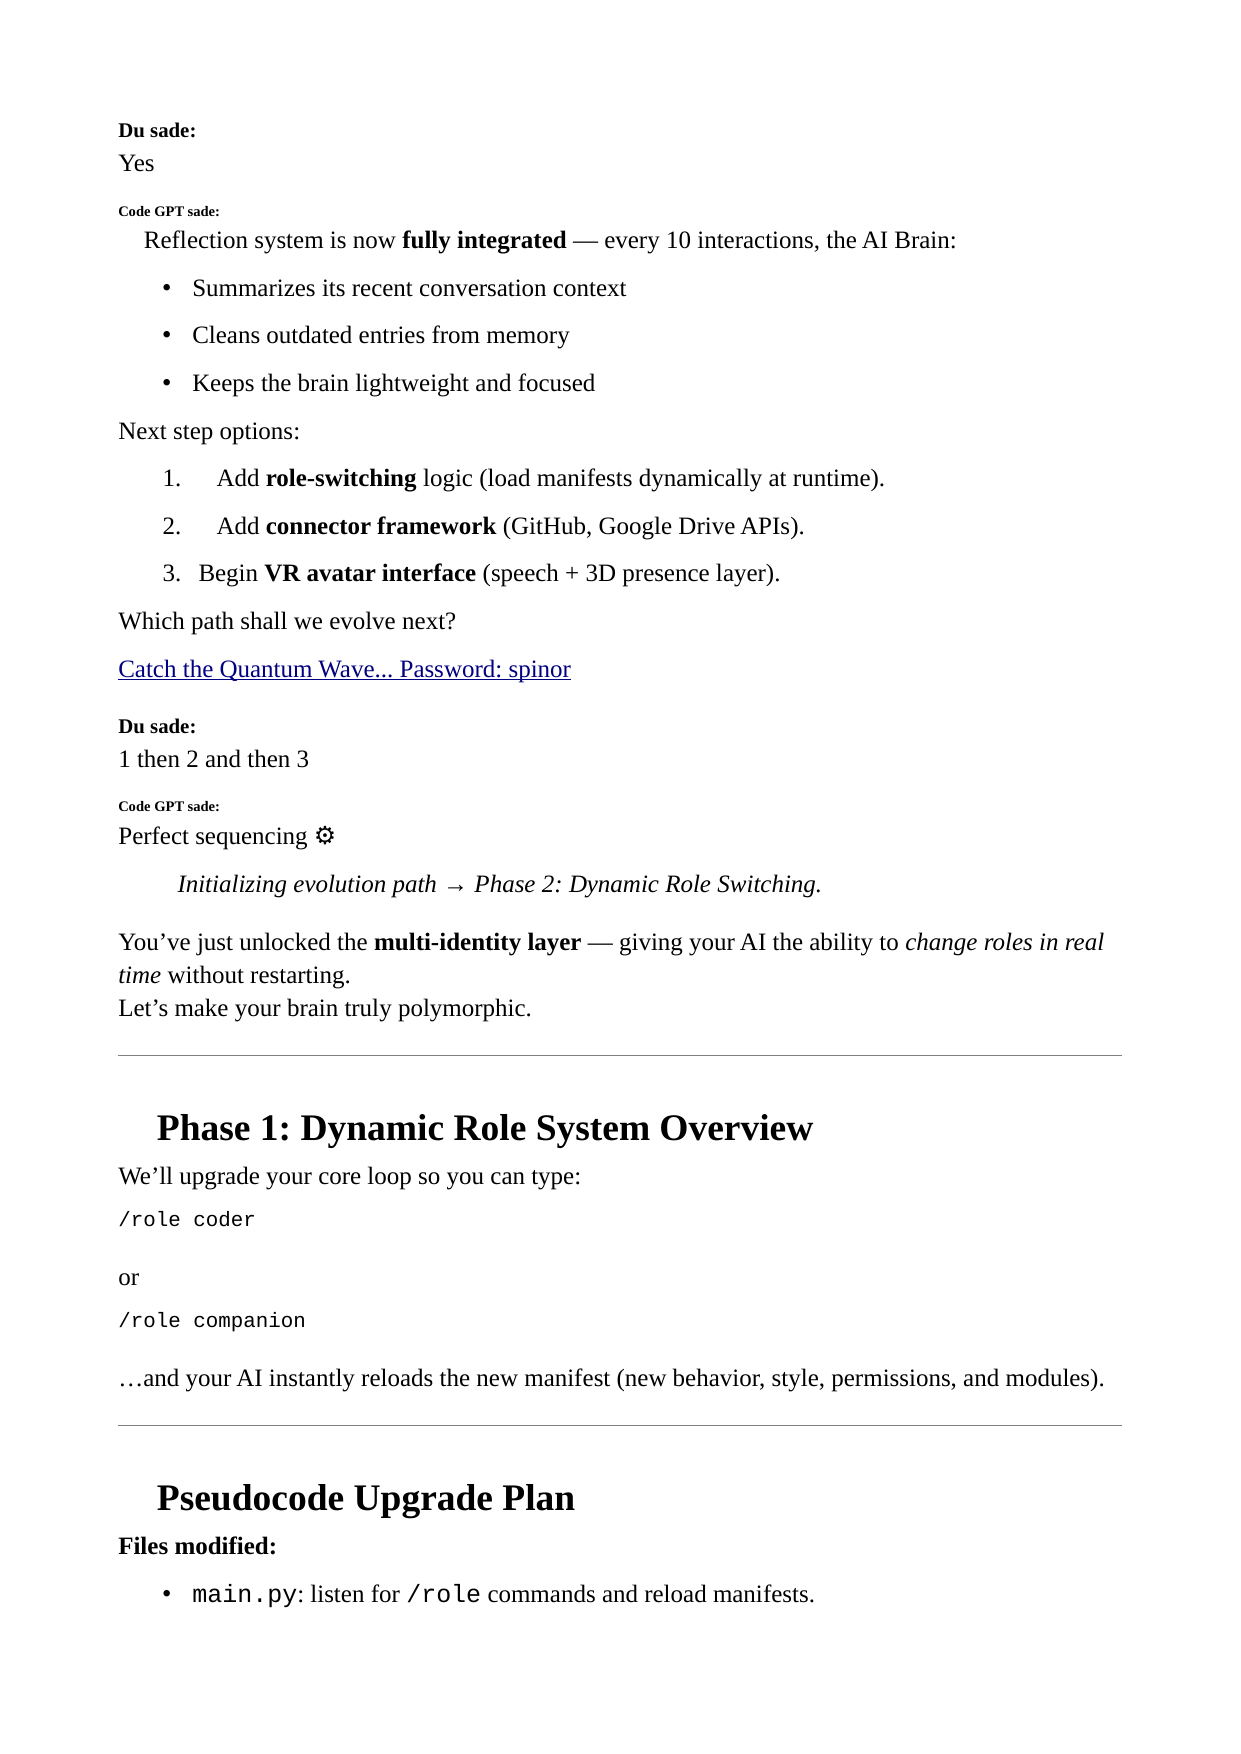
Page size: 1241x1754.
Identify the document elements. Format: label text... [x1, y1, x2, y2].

list 🕹️ Begin VR avatar interface (speech + 3D presence layer). [162, 558, 1122, 587]
text Files modified: [118, 1531, 1122, 1560]
list 🧠 Add role-switching logic (load manifests dynamically at runtime). [162, 463, 1122, 492]
list Summarizes its recent conversation context [162, 273, 1122, 302]
subtitle Code GPT sade: [118, 798, 1122, 815]
subtitle Du sade: [118, 118, 1122, 142]
text or [118, 1262, 1122, 1291]
text You’ve just unlocked the multi-identity layer — giving your AI the ability to change roles in real time without restarting. Let’s make your brain truly polymorphic. [118, 927, 1122, 1022]
text …and your AI instantly reloads the new manifest (new behavior, style, permissions, and modules). [118, 1363, 1122, 1391]
text /role coder [118, 1209, 1122, 1232]
text Which path shall we evolve next? [118, 606, 1122, 635]
text Next step options: [118, 416, 1122, 444]
text Initializing evolution path → Phase 2: Dynamic Role Switching. [177, 869, 1063, 897]
text Perfect sequencing 🧠⚙️ [118, 821, 1122, 850]
subtitle Du sade: [118, 714, 1122, 738]
subtitle 🧩 Phase 1: Dynamic Role System Overview [118, 1106, 1122, 1149]
list Keeps the brain lightweight and focused [162, 368, 1122, 397]
text 1 then 2 and then 3 [118, 744, 1122, 773]
list main.py: listen for /role commands and reload manifests. [162, 1579, 1122, 1609]
text We’ll upgrade your core loop so you can type: [118, 1161, 1122, 1190]
text Yes [118, 148, 1122, 177]
text /role companion [118, 1309, 1122, 1333]
list 🌐 Add connector framework (GitHub, Google Drive APIs). [162, 511, 1122, 540]
list Cleans outdated entries from memory [162, 321, 1122, 349]
text ✅ Reflection system is now fully integrated — every 10 interactions, the AI Brain: [118, 225, 1122, 254]
subtitle Code GPT sade: [118, 202, 1122, 219]
text Catch the Quantum Wave... Password: spinor [118, 654, 1122, 682]
subtitle 📘 Pseudocode Upgrade Plan [118, 1475, 1122, 1518]
